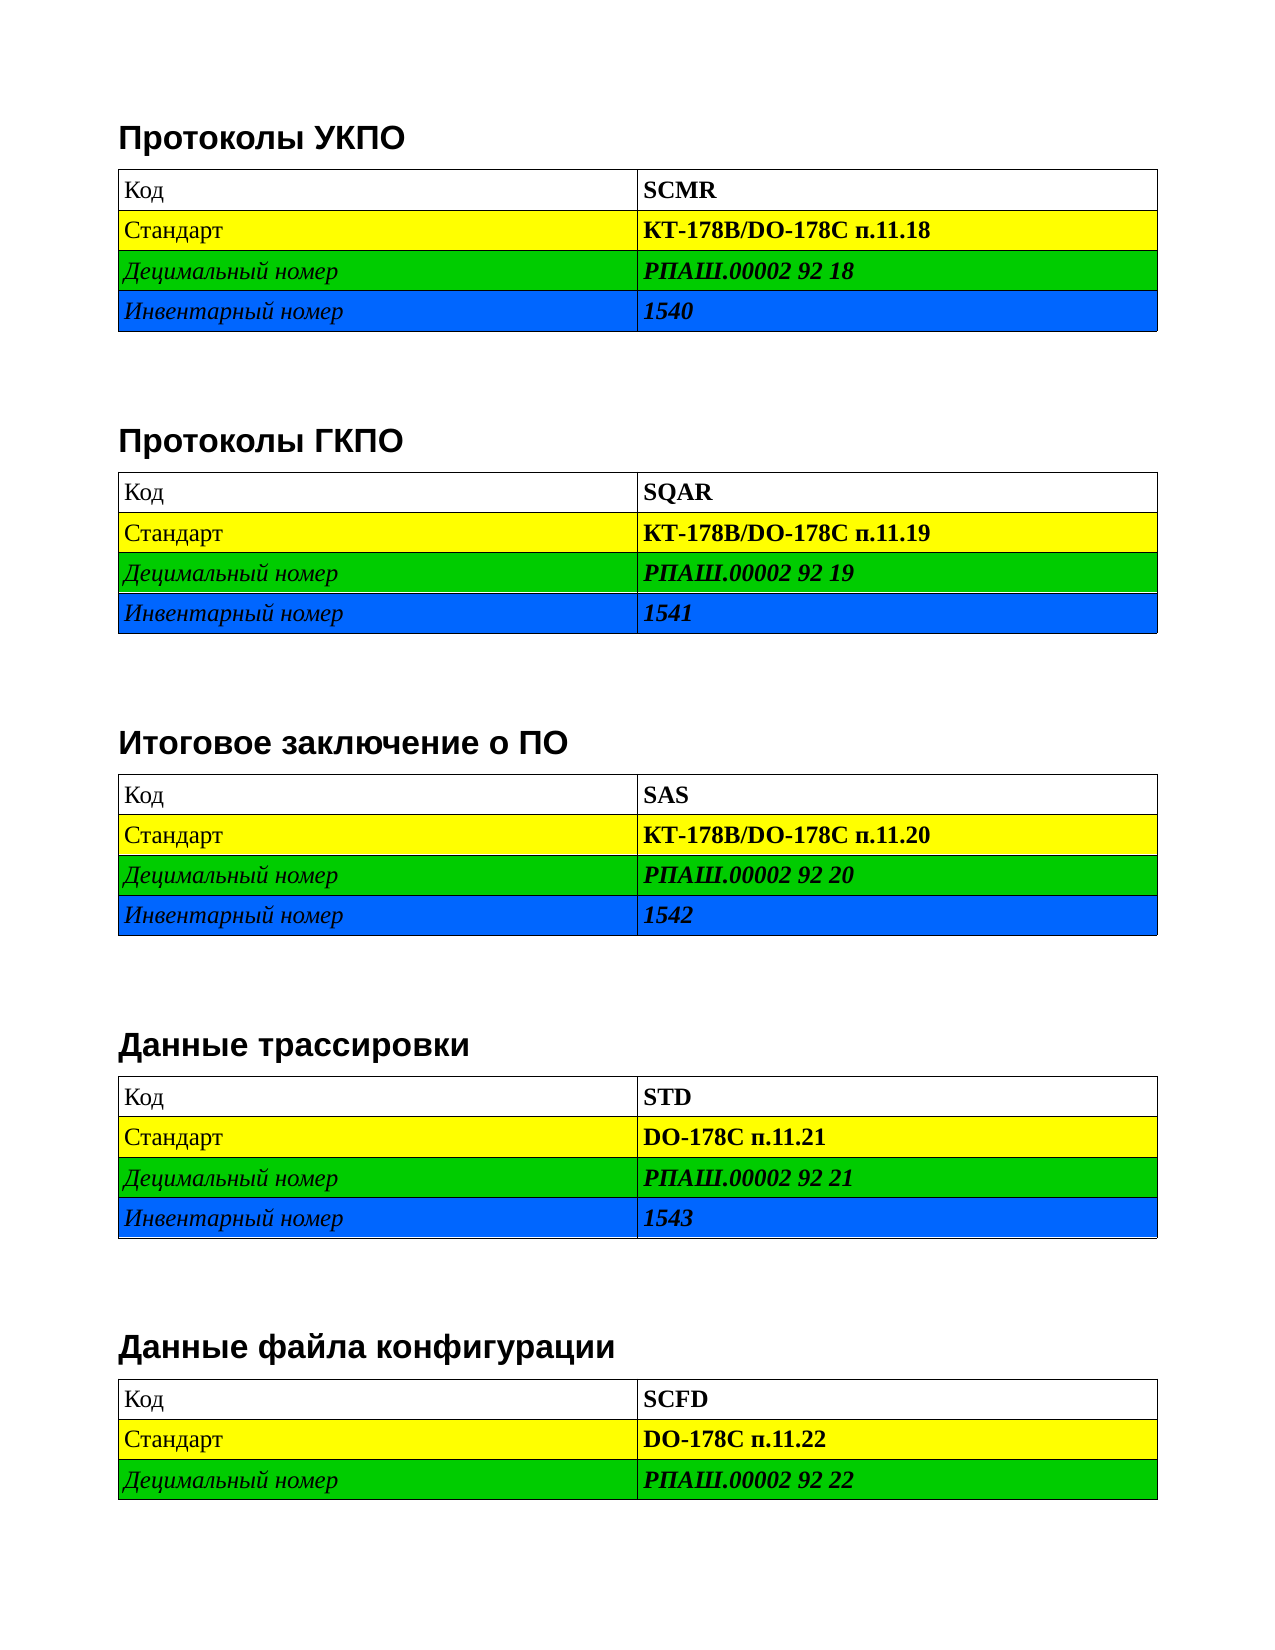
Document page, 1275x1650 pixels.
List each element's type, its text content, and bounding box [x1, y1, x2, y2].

subtitle Данные трассировки [118, 1025, 1157, 1064]
table_cell Стандарт [119, 1117, 637, 1157]
subtitle Итоговое заключение о ПО [118, 723, 1157, 761]
table_cell 1543 [638, 1198, 1157, 1237]
subtitle Данные файла конфигурации [118, 1327, 1157, 1366]
table_cell РПАШ.00002 92 22 [638, 1460, 1157, 1499]
table_cell 1541 [638, 594, 1157, 633]
table_header Код [119, 775, 637, 814]
table_header STD [638, 1077, 1157, 1116]
table_header Код [119, 1380, 637, 1419]
table_header Код [119, 473, 637, 512]
subtitle Протоколы ГКПО [118, 420, 1157, 459]
table_cell Децимальный номер [119, 553, 637, 592]
table_cell Децимальный номер [119, 251, 637, 290]
table_cell Инвентарный номер [119, 1198, 637, 1237]
table_cell Стандарт [119, 815, 637, 854]
table_cell 1542 [638, 896, 1157, 935]
table_cell Децимальный номер [119, 1158, 637, 1197]
subtitle Протоколы УКПО [118, 118, 1157, 157]
table_cell Инвентарный номер [119, 594, 637, 633]
table_cell Децимальный номер [119, 1460, 637, 1499]
table_cell РПАШ.00002 92 21 [638, 1158, 1157, 1197]
table_cell Децимальный номер [119, 856, 637, 895]
table_cell Инвентарный номер [119, 896, 637, 935]
table_header Код [119, 1077, 637, 1116]
table_header SQAR [638, 473, 1157, 512]
table_cell DO-178C п.11.22 [638, 1420, 1157, 1459]
table_cell РПАШ.00002 92 20 [638, 856, 1157, 895]
table_cell Инвентарный номер [119, 291, 637, 331]
table_cell КТ-178В/DO-178C п.11.20 [638, 815, 1157, 854]
table_header SCFD [638, 1380, 1157, 1419]
table_cell Стандарт [119, 211, 637, 250]
table_cell Стандарт [119, 513, 637, 552]
table_cell РПАШ.00002 92 18 [638, 251, 1157, 290]
table_cell Стандарт [119, 1420, 637, 1459]
table_cell КТ-178В/DO-178C п.11.18 [638, 211, 1157, 250]
table_header SCMR [638, 170, 1157, 209]
table_cell 1540 [638, 291, 1157, 331]
table_header SAS [638, 775, 1157, 814]
table_cell DO-178C п.11.21 [638, 1117, 1157, 1157]
table_header Код [119, 170, 637, 209]
table_cell РПАШ.00002 92 19 [638, 553, 1157, 592]
table_cell КТ-178В/DO-178C п.11.19 [638, 513, 1157, 552]
